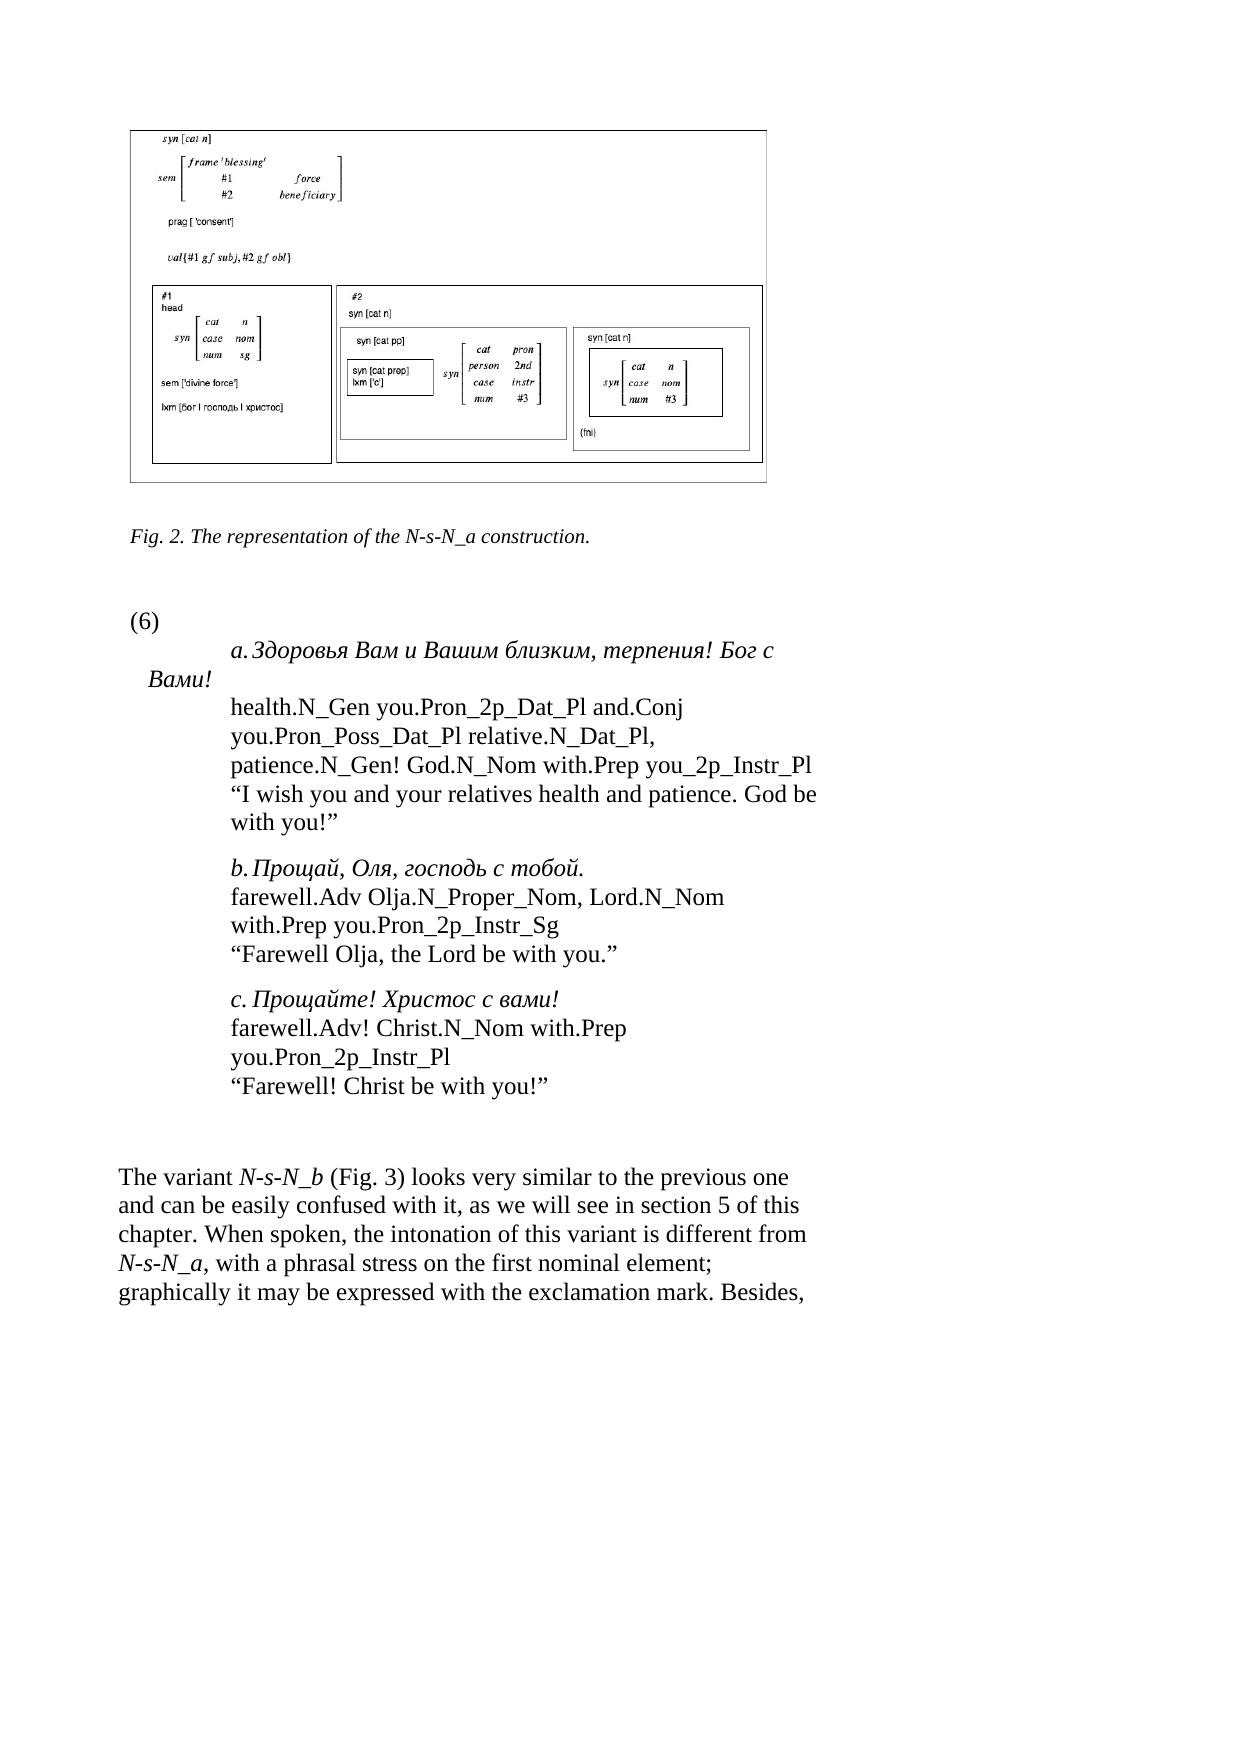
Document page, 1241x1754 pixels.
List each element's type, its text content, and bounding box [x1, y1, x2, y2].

list Прощай, Оля, господь с тобой. [148, 853, 827, 882]
text “I wish you and your relatives health and patience. God be with you!” [230, 779, 827, 836]
list Здоровья Вам и Вашим близким, терпения! Бог с Вами! [148, 635, 827, 692]
text The variant N-s-N_b (Fig. 3) looks very similar to the previous one and can be easily confused with it, as we will see in section 5 of this chapter. When spoken, the intonation of this variant is different from N-s-N_a, with a phrasal stress on the first nominal element; graphically it may be expressed with the exclamation mark. Besides, [118, 1162, 827, 1305]
picture [129, 127, 767, 483]
list Прощайте! Христос с вами! [148, 984, 827, 1013]
text farewell.Adv Olja.N_Proper_Nom, Lord.N_Nom with.Prep you.Pron_2p_Instr_Sg [230, 882, 827, 939]
table_header [118, 118, 823, 512]
text “Farewell! Christ be with you!” [230, 1071, 827, 1099]
text health.N_Gen you.Pron_2p_Dat_Pl and.Conj you.Pron_Poss_Dat_Pl relative.N_Dat_Pl, patience.N_Gen! God.N_Nom with.Prep you_2p_Instr_Pl [230, 692, 827, 779]
text “Farewell Olja, the Lord be with you.” [230, 939, 827, 968]
table_cell Fig. 2. The representation of the N-s-N_a construction. [118, 512, 823, 561]
text farewell.Adv! Christ.N_Nom with.Prep you.Pron_2p_Instr_Pl [230, 1013, 827, 1071]
